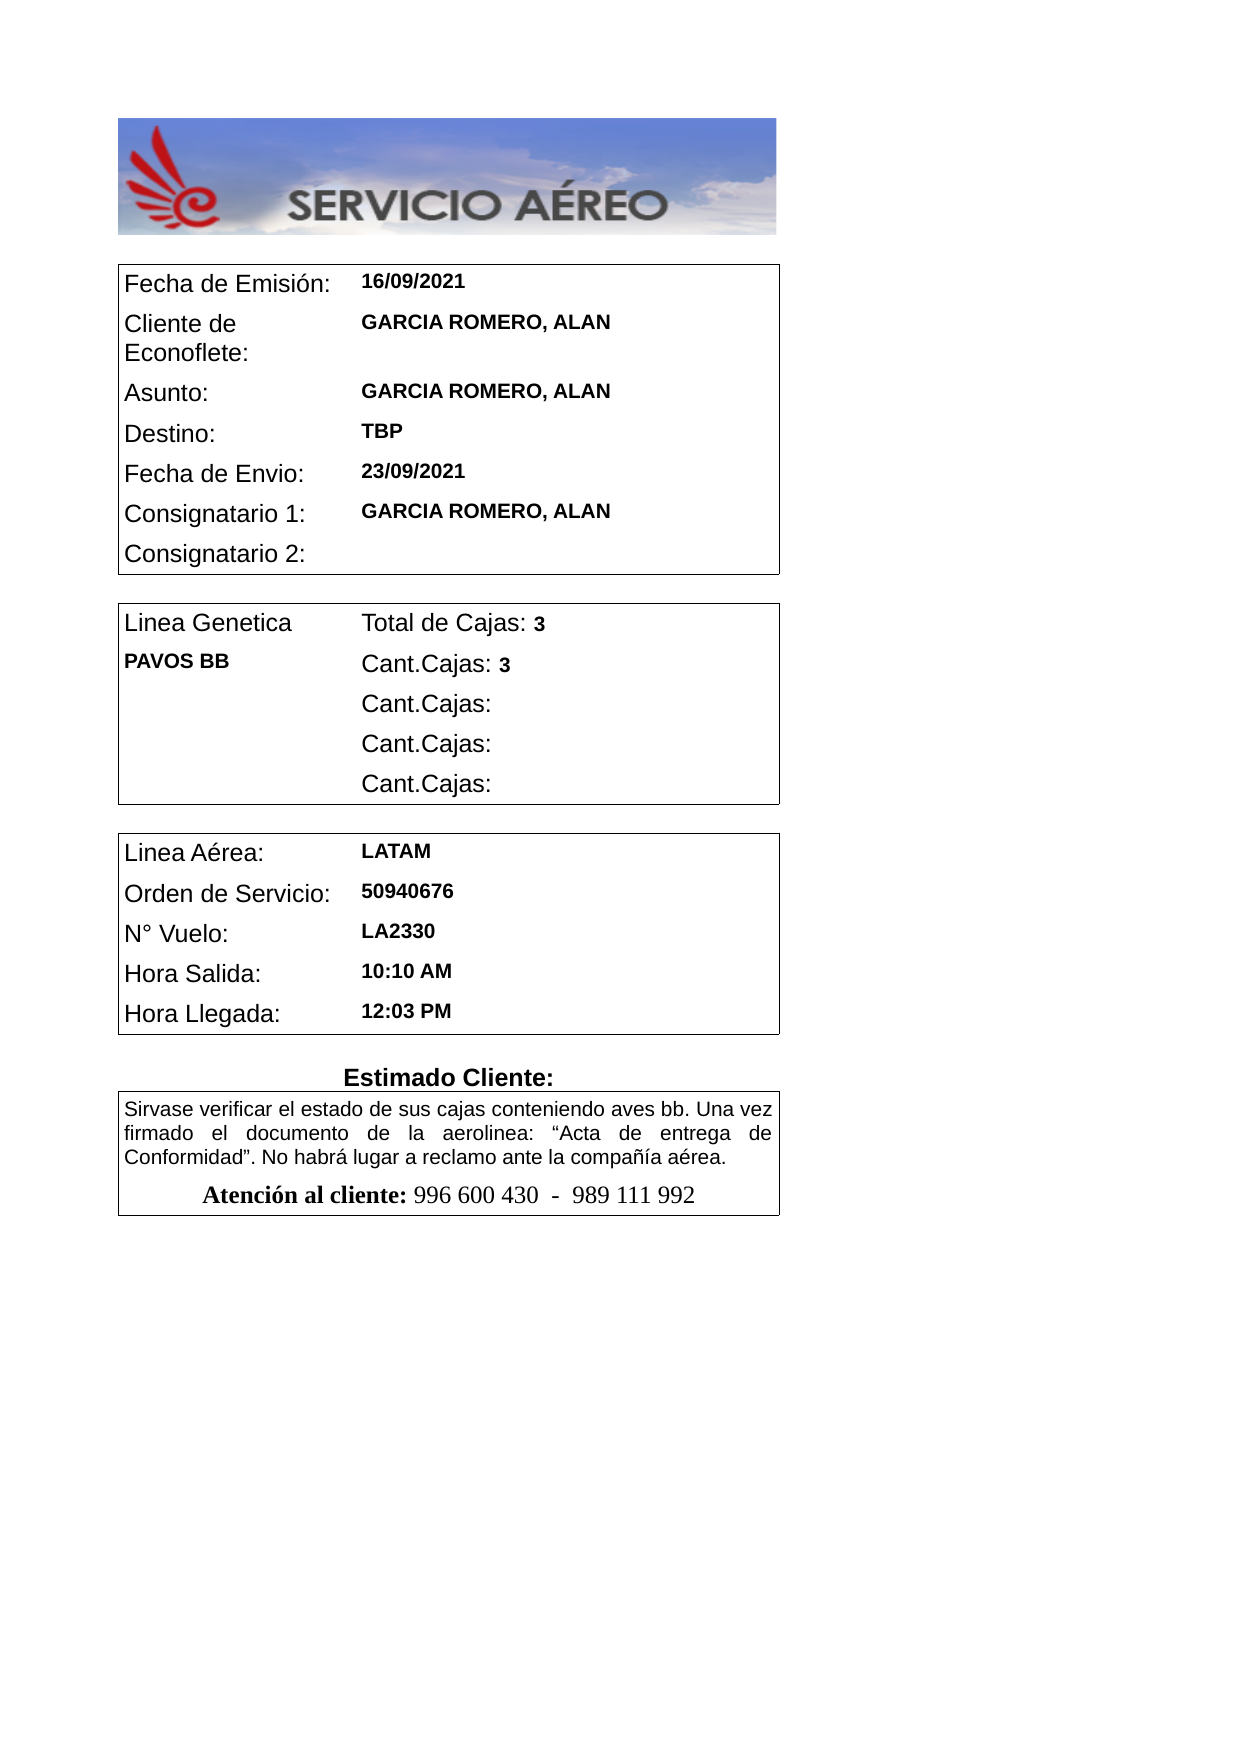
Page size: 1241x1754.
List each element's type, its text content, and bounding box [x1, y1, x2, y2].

table_cell Hora Salida: [119, 953, 356, 993]
table_cell Cant.Cajas: [356, 683, 779, 723]
table_cell [119, 764, 356, 804]
table_cell LA2330 [356, 913, 779, 953]
table_cell [118, 575, 356, 603]
table_cell PAVOS BB [119, 643, 356, 683]
table_cell Destino: [119, 413, 356, 453]
table_cell Estimado Cliente: [118, 1035, 779, 1091]
table_cell 10:10 AM [356, 953, 779, 993]
table_cell LATAM [356, 834, 779, 873]
table_cell GARCIA ROMERO, ALAN [356, 373, 779, 413]
table_cell [119, 723, 356, 763]
table_cell [356, 575, 779, 603]
table_cell TBP [356, 413, 779, 453]
table_cell Cant.Cajas: [356, 723, 779, 763]
table_cell GARCIA ROMERO, ALAN [356, 304, 779, 373]
table_cell Sirvase verificar el estado de sus cajas conteniendo aves bb. Una vez firmado el documento de la aerolinea: “Acta de entrega de Conformidad”. No habrá lugar a reclamo ante la compañía aérea. [119, 1092, 779, 1175]
table_cell Cliente de Econoflete: [119, 304, 356, 373]
table_cell Cant.Cajas: 3 [356, 643, 779, 683]
picture [118, 118, 777, 235]
table_cell Consignatario 2: [119, 534, 356, 574]
table_cell Fecha de Envio: [119, 453, 356, 493]
table_cell 23/09/2021 [356, 453, 779, 493]
table_header Fecha de Emisión: [119, 265, 356, 304]
table_cell [356, 534, 779, 574]
table_cell [119, 683, 356, 723]
table_cell 50940676 [356, 873, 779, 913]
table_cell Consignatario 1: [119, 493, 356, 533]
table_cell Total de Cajas: 3 [356, 604, 779, 643]
table_cell Linea Aérea: [119, 834, 356, 873]
table_cell N° Vuelo: [119, 913, 356, 953]
table_cell Hora Llegada: [119, 994, 356, 1034]
table_cell [118, 805, 356, 833]
table_cell Orden de Servicio: [119, 873, 356, 913]
table_cell GARCIA ROMERO, ALAN [356, 493, 779, 533]
table_cell [356, 805, 779, 833]
table_cell Atención al cliente: 996 600 430 - 989 111 992 [119, 1175, 779, 1215]
table_cell Cant.Cajas: [356, 764, 779, 804]
table_cell Asunto: [119, 373, 356, 413]
table_header 16/09/2021 [356, 265, 779, 304]
table_cell 12:03 PM [356, 994, 779, 1034]
table_cell Linea Genetica [119, 604, 356, 643]
